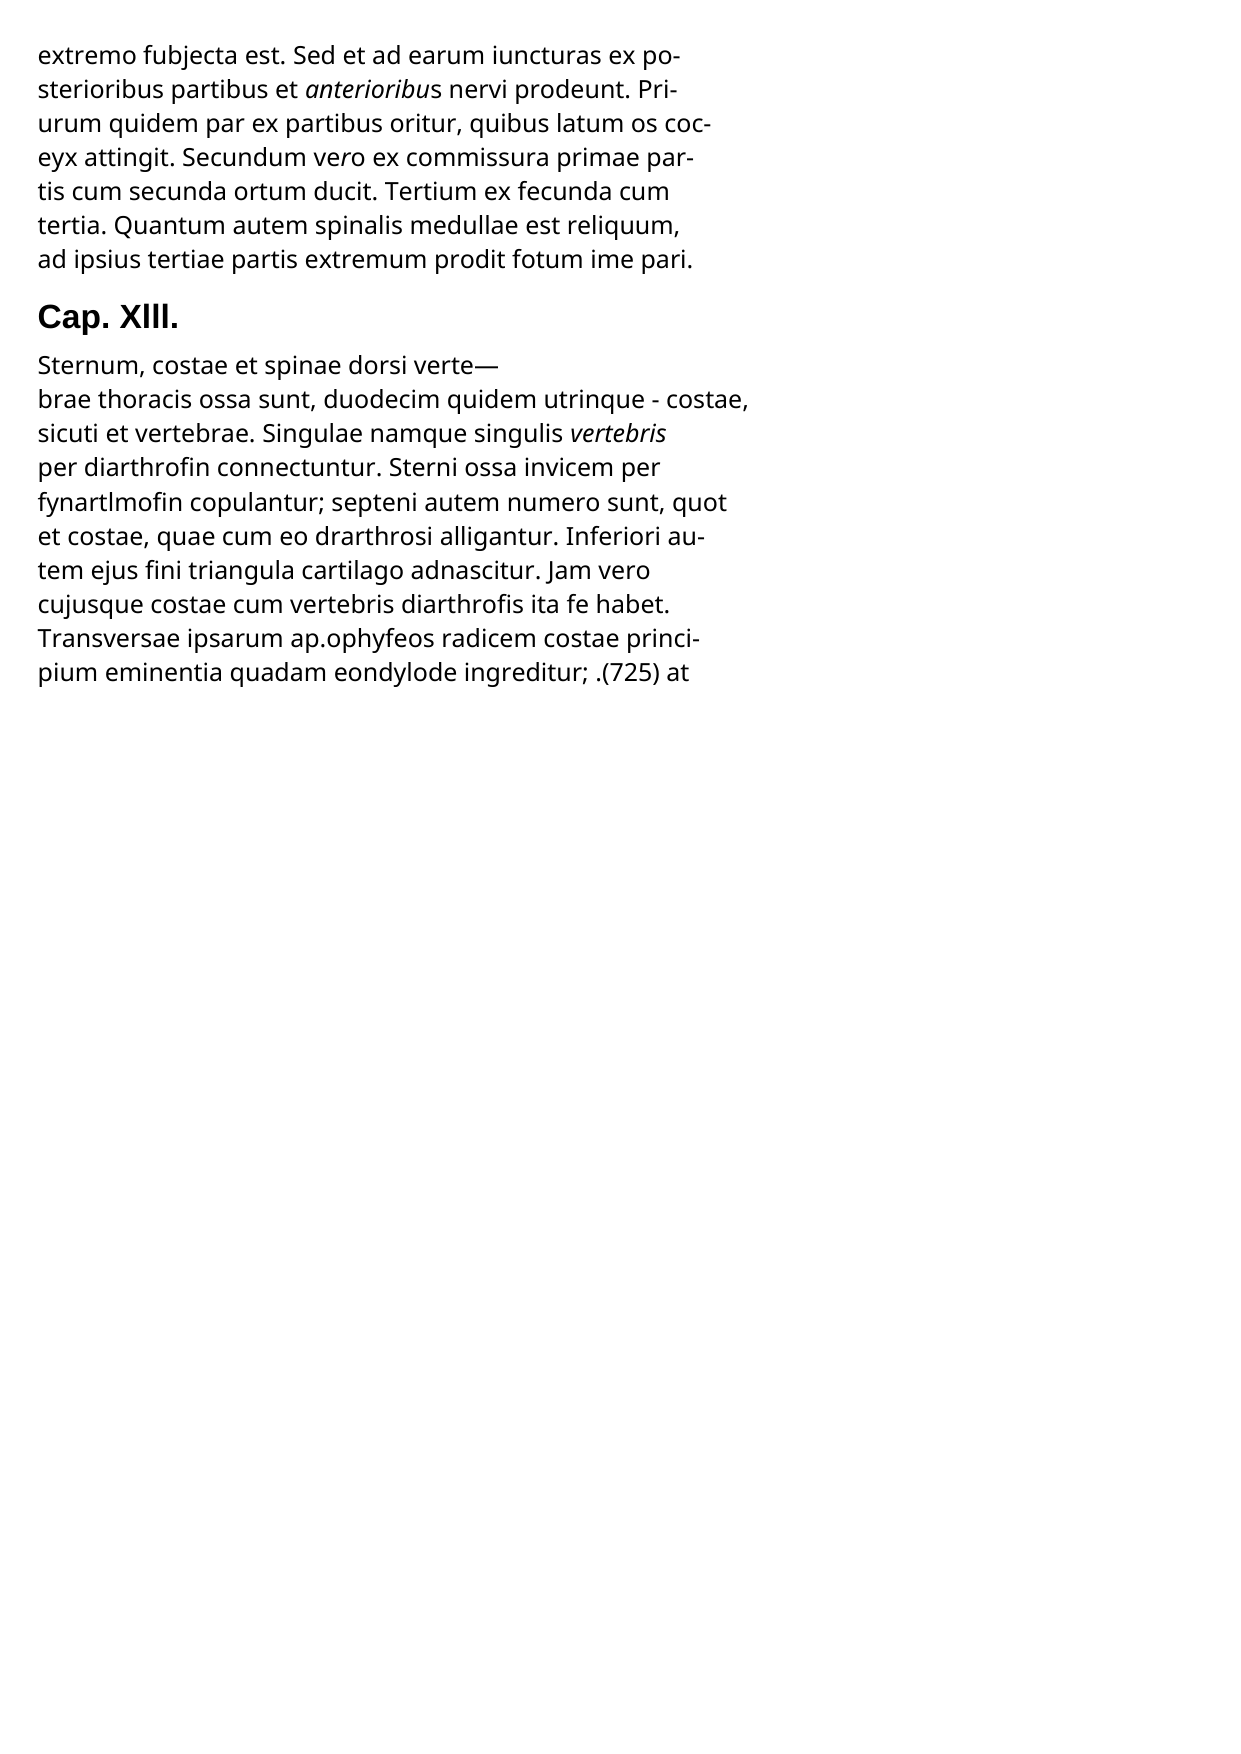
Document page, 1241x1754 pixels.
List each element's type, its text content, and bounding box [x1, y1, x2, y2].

subtitle Cap. Xlll. [37, 297, 1203, 335]
text Sternum, costae et spinae dorsi verte— brae thoracis ossa sunt, duodecim quidem utrinque - costae, sicuti et vertebrae. Singulae namque singulis vertebris per diarthrofin connectuntur. Sterni ossa invicem per fynartlmofin copulantur; septeni autem numero sunt, quot et costae, quae cum eo drarthrosi alligantur. Inferiori au- tem ejus fini triangula cartilago adnascitur. Jam vero cujusque costae cum vertebris diarthrofis ita fe habet. Transversae ipsarum ap.ophyfeos radicem costae princi- pium eminentia quadam eondylode ingreditur; .(725) at [37, 348, 1203, 688]
text extremo fubjecta est. Sed et ad earum iuncturas ex po- sterioribus partibus et anterioribus nervi prodeunt. Pri- urum quidem par ex partibus oritur, quibus latum os coc- eyx attingit. Secundum vero ex commissura primae par- tis cum secunda ortum ducit. Tertium ex fecunda cum tertia. Quantum autem spinalis medullae est reliquum, ad ipsius tertiae partis extremum prodit fotum ime pari. [37, 37, 1203, 276]
